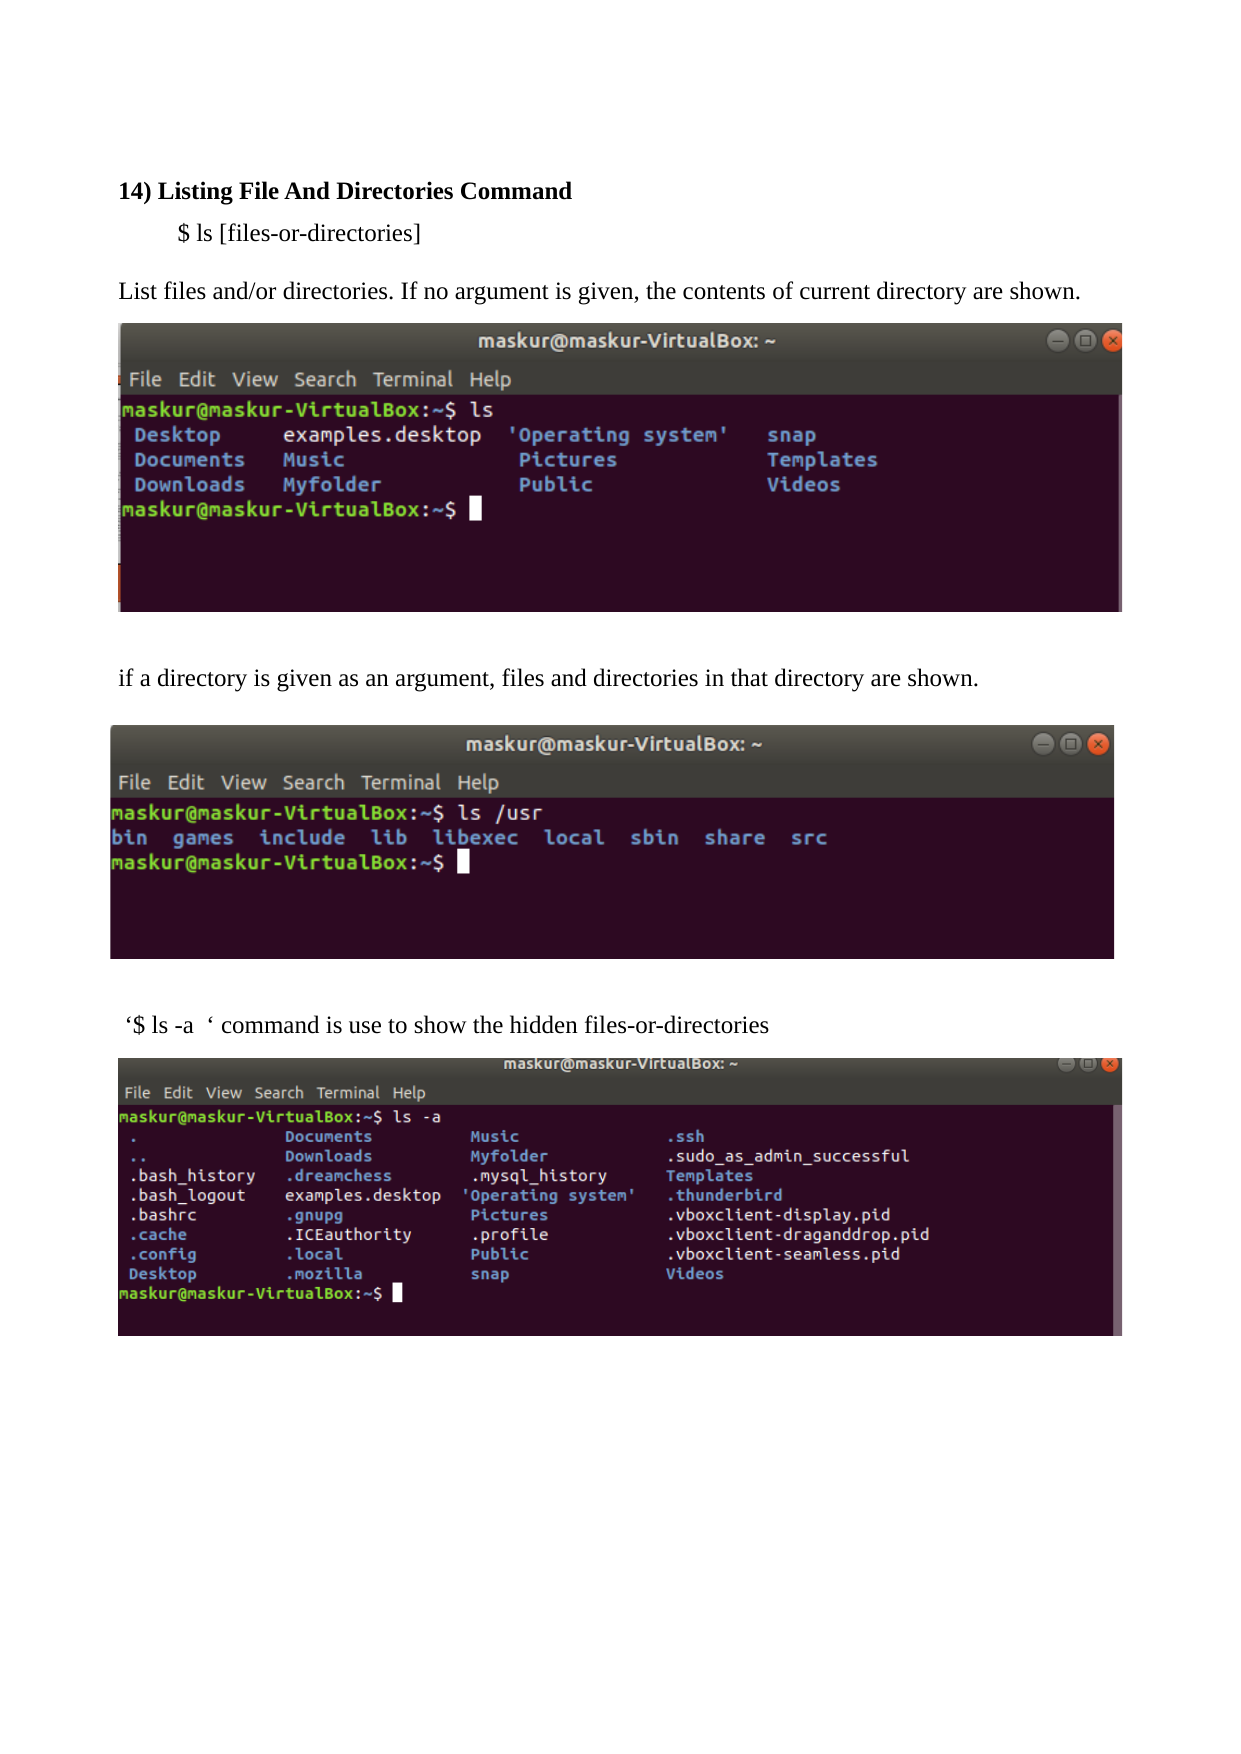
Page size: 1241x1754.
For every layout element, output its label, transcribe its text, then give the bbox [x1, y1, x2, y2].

picture [118, 323, 1123, 612]
subtitle 14) Listing File And Directories Command [118, 176, 1122, 205]
text if a directory is given as an argument, files and directories in that directory are shown. [118, 663, 1122, 692]
text List files and/or directories. If no argument is given, the contents of current directory are shown. [118, 276, 1122, 304]
picture [110, 725, 1115, 959]
text $ ls [files-or-directories] [177, 218, 1063, 246]
text ‘$ ls -a ‘ command is use to show the hidden files-or-directories [118, 1010, 1122, 1039]
picture [118, 1058, 1123, 1336]
